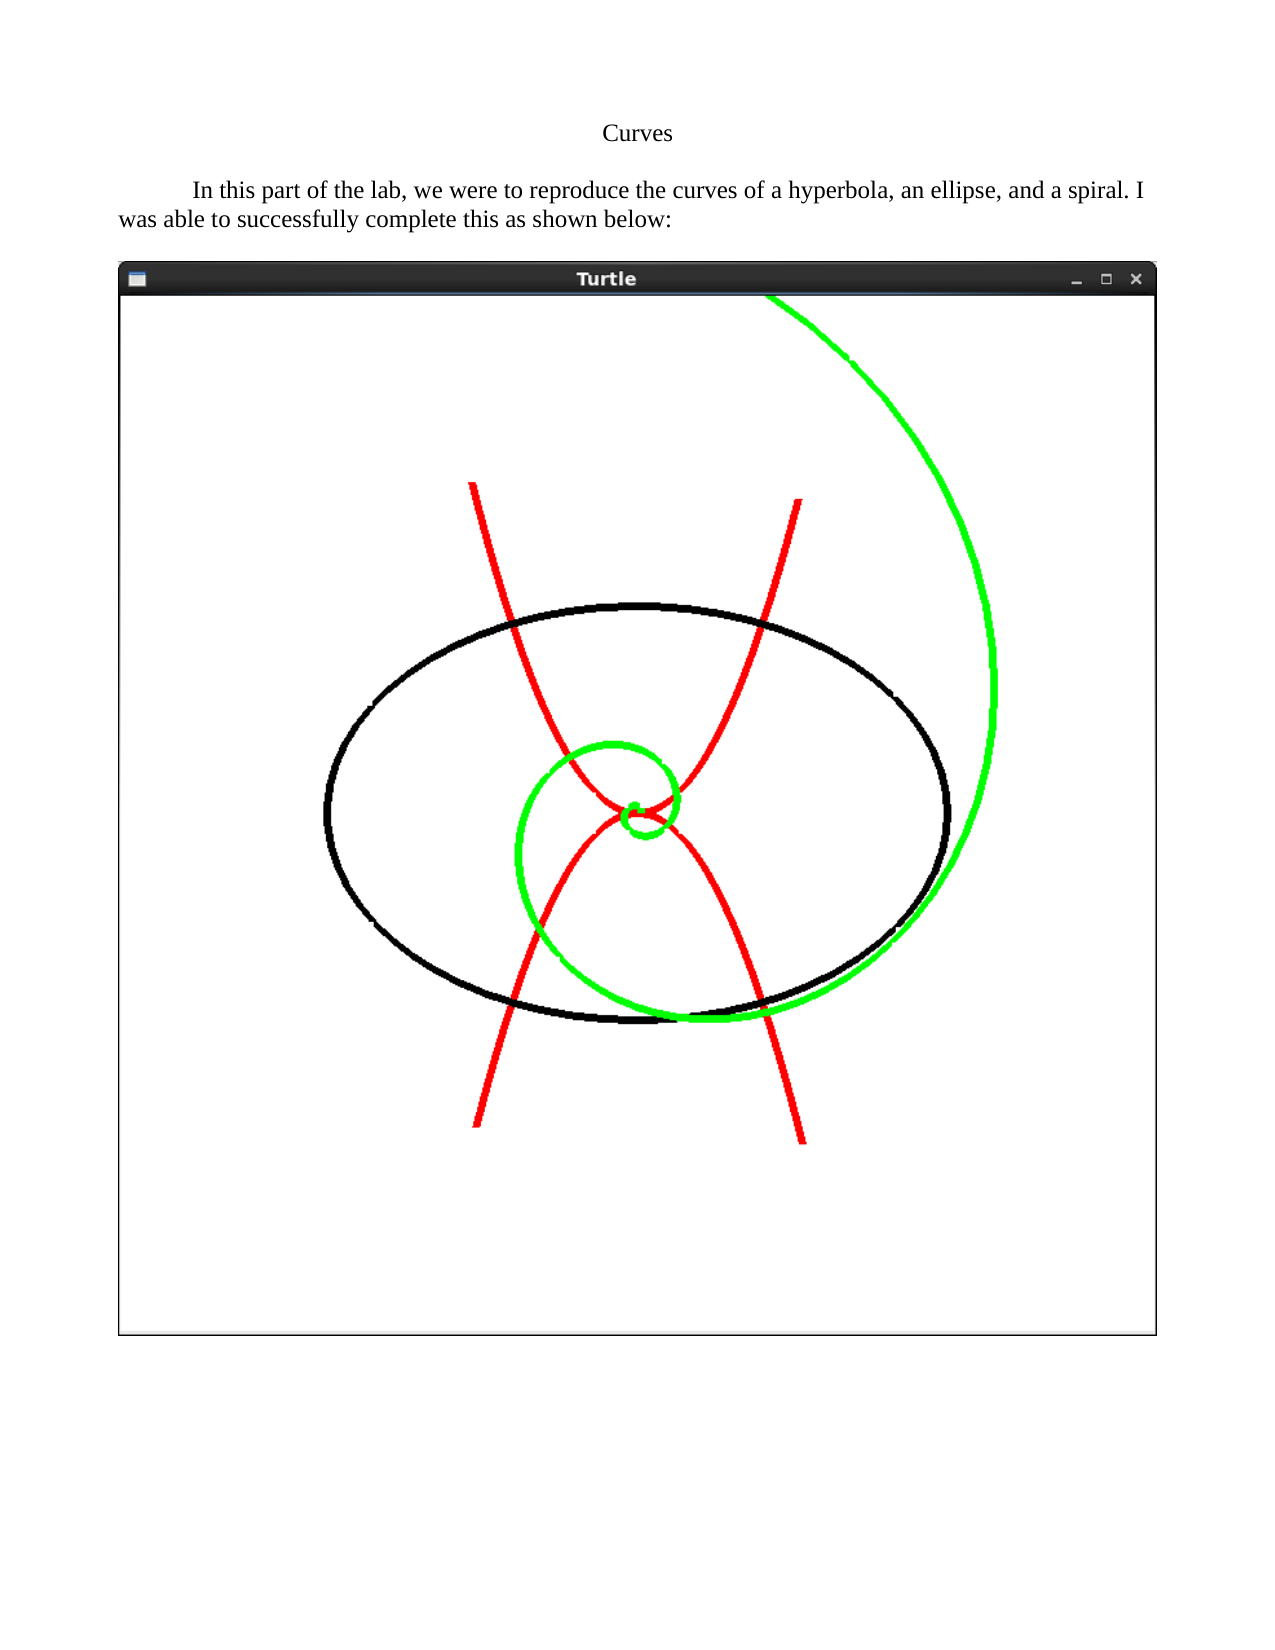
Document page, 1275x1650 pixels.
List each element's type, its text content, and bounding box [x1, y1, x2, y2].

text In this part of the lab, we were to reproduce the curves of a hyperbola, an ellipse, and a spiral. I was able to successfully complete this as shown below: [118, 176, 1157, 233]
picture [118, 261, 1157, 1336]
text Curves [118, 118, 1157, 147]
